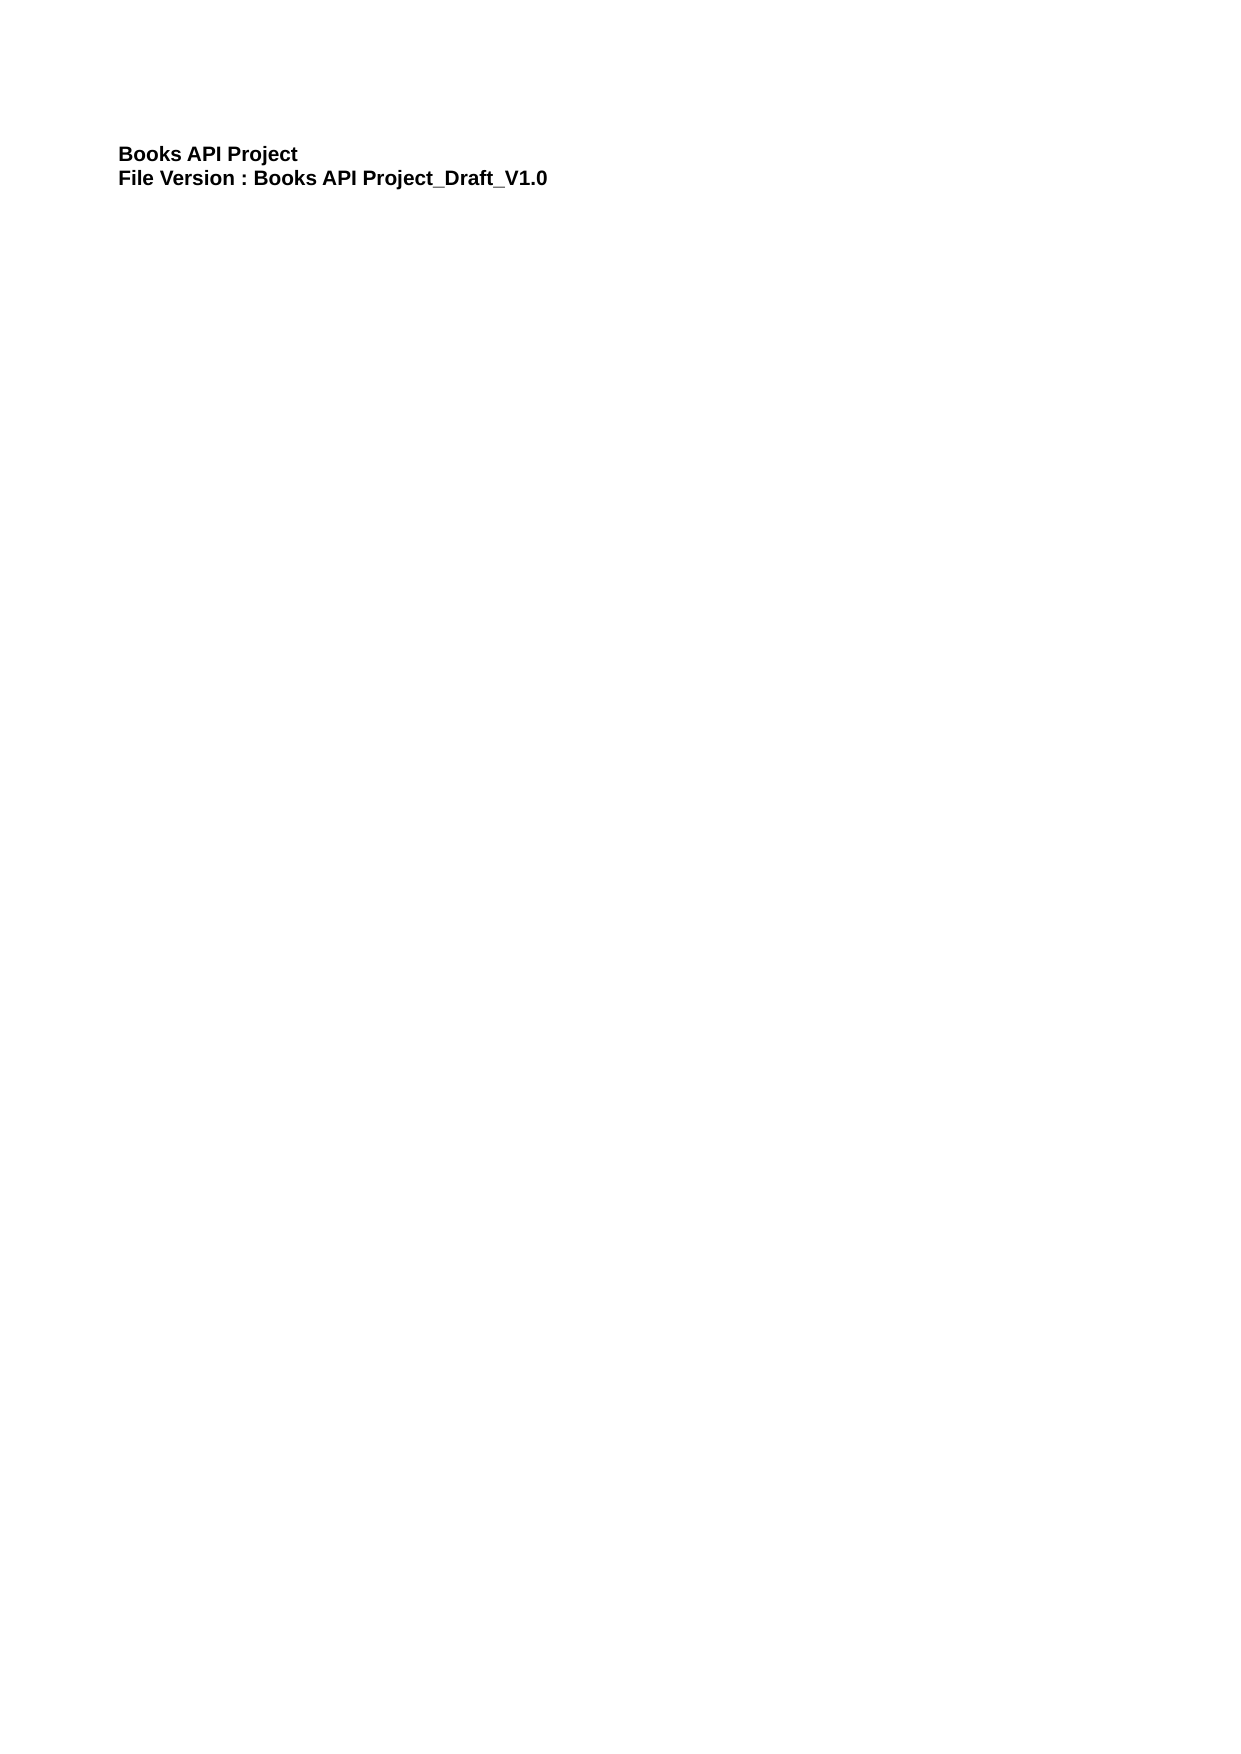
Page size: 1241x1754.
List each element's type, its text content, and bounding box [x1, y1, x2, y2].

text Books API Project [118, 142, 1122, 166]
text File Version : Books API Project_Draft_V1.0 [118, 166, 1122, 190]
